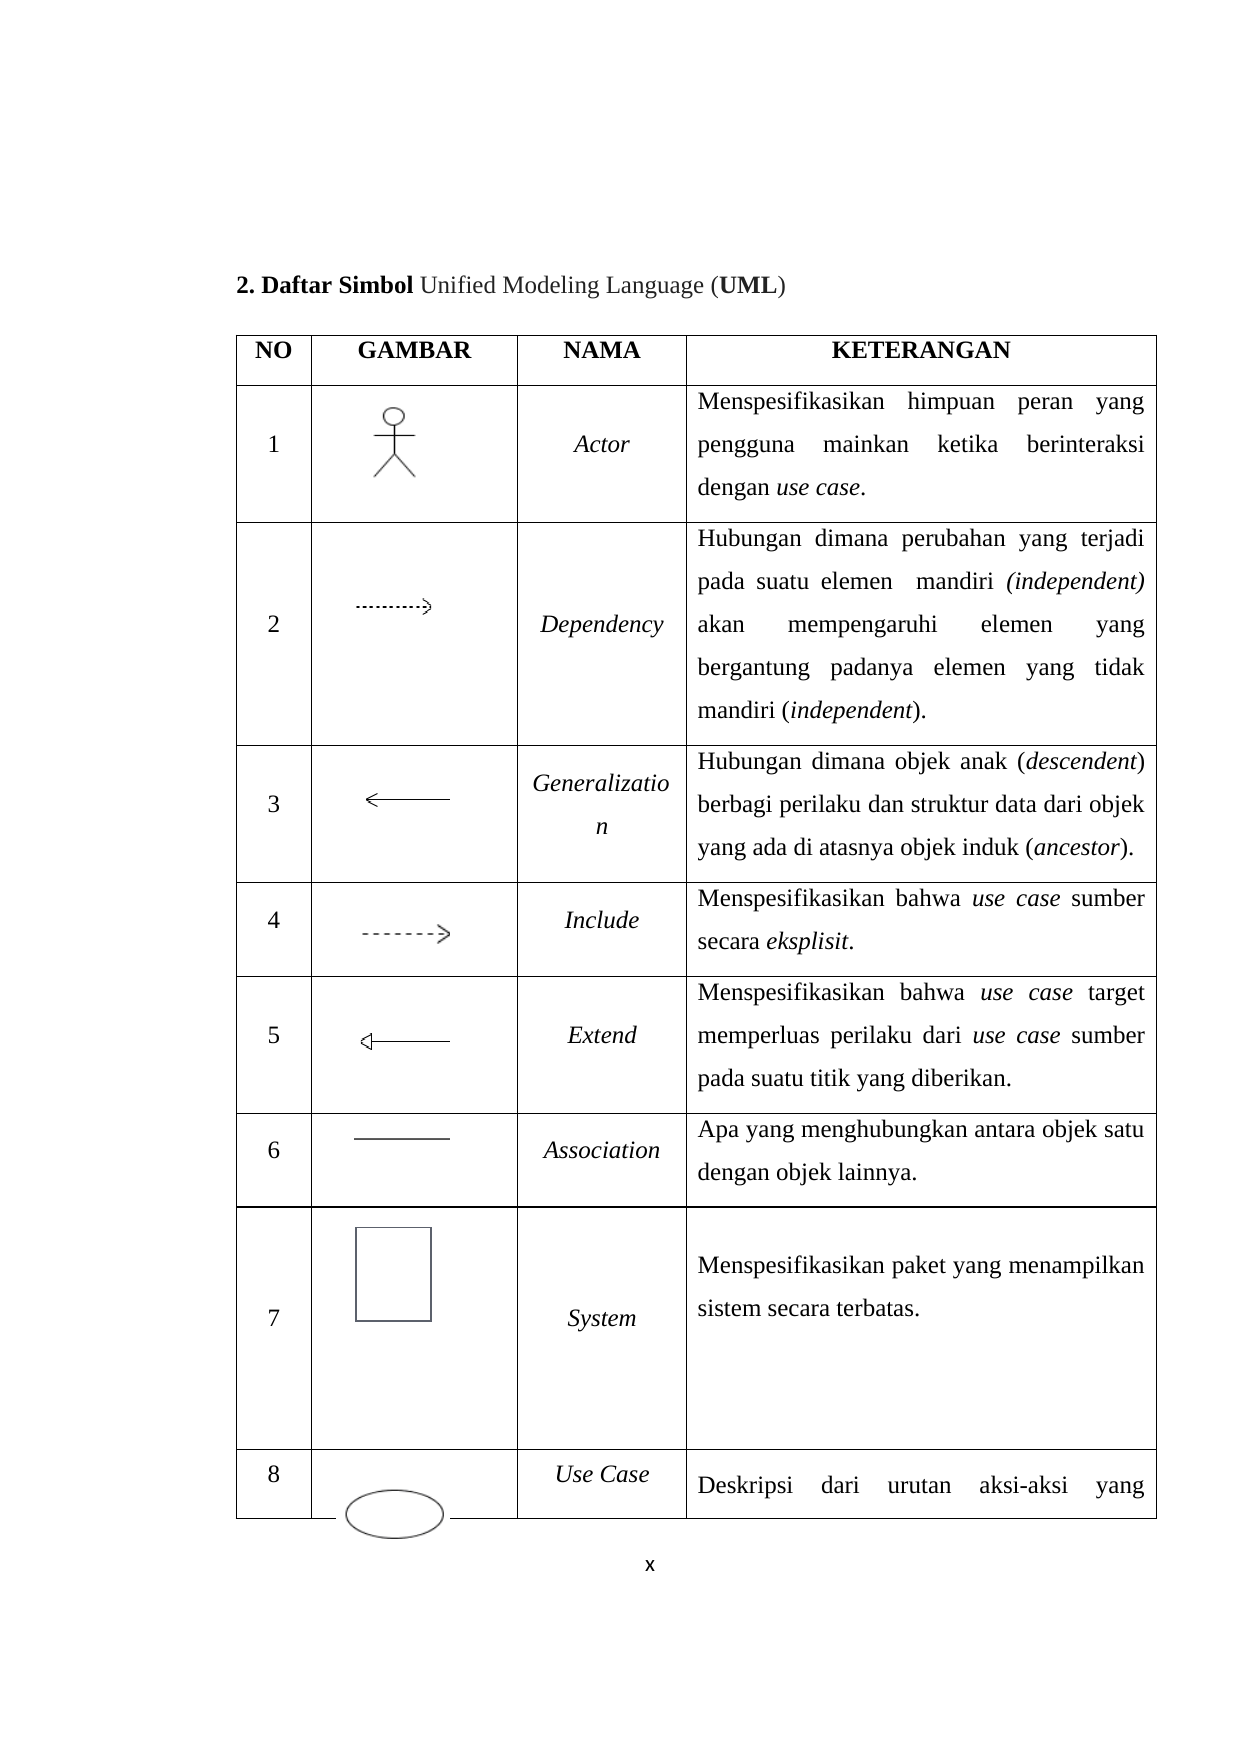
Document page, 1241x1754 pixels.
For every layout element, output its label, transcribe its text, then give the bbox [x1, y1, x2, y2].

table_cell 4 [237, 883, 311, 976]
table_header KETERANGAN [687, 336, 1156, 385]
table_cell Menspesifikasikan bahwa use case target memperluas perilaku dari use case sumber pada suatu titik yang diberikan. [687, 977, 1156, 1113]
table_cell Actor [518, 386, 686, 522]
table_cell [312, 883, 517, 976]
table_cell Menspesifikasikan paket yang menampilkan sistem secara terbatas. [687, 1208, 1156, 1449]
picture [360, 1018, 450, 1069]
table_cell Generalization [518, 746, 686, 882]
table_cell Hubungan dimana objek anak (descendent) berbagi perilaku dan struktur data dari objek yang ada di atasnya objek induk (ancestor). [687, 746, 1156, 882]
table_cell 5 [237, 977, 311, 1113]
table_cell [312, 1114, 517, 1206]
table_cell Apa yang menghubungkan antara objek satu dengan objek lainnya. [687, 1114, 1156, 1206]
table_cell [312, 523, 517, 745]
table_cell Use Case [518, 1450, 686, 1518]
table_cell 8 [237, 1450, 311, 1518]
table_cell 2 [237, 523, 311, 745]
picture [353, 587, 432, 629]
table_cell 3 [237, 746, 311, 882]
picture [356, 405, 432, 490]
picture [336, 1485, 450, 1545]
table_header NAMA [518, 336, 686, 385]
table_cell Hubungan dimana perubahan yang terjadi pada suatu elemen mandiri (independent) akan mempengaruhi elemen yang bergantung padanya elemen yang tidak mandiri (independent). [687, 523, 1156, 745]
table_cell 7 [237, 1208, 311, 1449]
table_header GAMBAR [312, 336, 517, 385]
table_cell Menspesifikasikan himpuan peran yang pengguna mainkan ketika berinteraksi dengan use case. [687, 386, 1156, 522]
table_cell System [518, 1208, 686, 1449]
table_header NO [237, 336, 311, 385]
table_cell Menspesifikasikan bahwa use case sumber secara eksplisit. [687, 883, 1156, 976]
table_cell Dependency [518, 523, 686, 745]
table_cell Extend [518, 977, 686, 1113]
table_cell Deskripsi dari urutan aksi-aksi yang [687, 1450, 1156, 1518]
table_cell Association [518, 1114, 686, 1206]
picture [361, 914, 450, 959]
table_cell 1 [237, 386, 311, 522]
table_cell [312, 1208, 517, 1449]
table_cell [312, 746, 517, 882]
picture [366, 780, 450, 825]
table_cell [312, 977, 517, 1113]
table_cell [312, 1450, 517, 1518]
table_cell Include [518, 883, 686, 976]
table_cell 6 [237, 1114, 311, 1206]
table_cell [312, 386, 517, 522]
picture [354, 1118, 450, 1162]
text 2. Daftar Simbol Unified Modeling Language (UML) [236, 271, 1063, 299]
